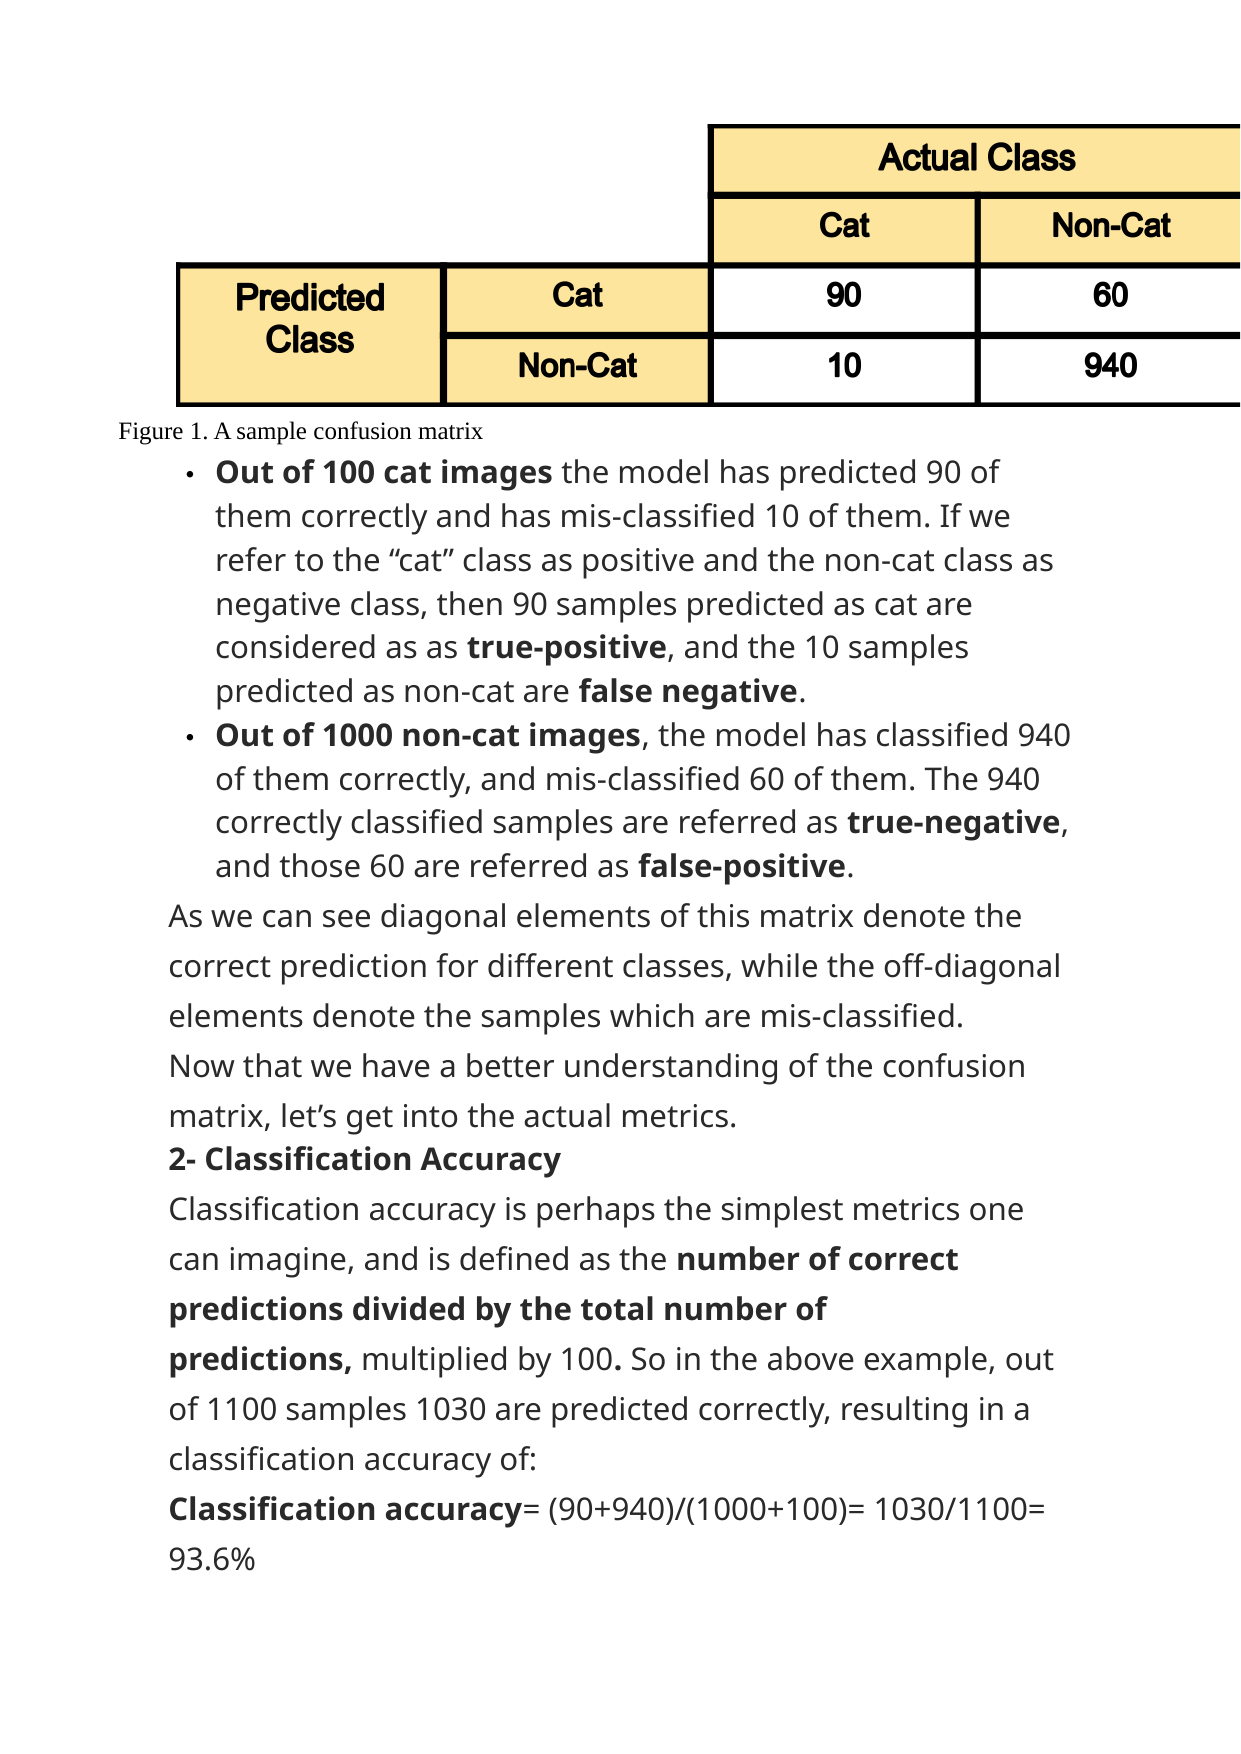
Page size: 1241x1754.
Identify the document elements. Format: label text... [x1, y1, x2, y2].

text Figure 1. A sample confusion matrix [118, 416, 1122, 445]
list Out of 1000 non-cat images, the model has classified 940 of them correctly, and mis-classified 60 of them. The 940 correctly classified samples are referred as true-negative, and those 60 are referred as false-positive. [215, 712, 1072, 887]
picture [168, 118, 1241, 412]
subtitle 2- Classification Accuracy [168, 1137, 1072, 1179]
text Classification accuracy is perhaps the simplest metrics one can imagine, and is defined as the number of correct predictions divided by the total number of predictions, multiplied by 100. So in the above example, out of 1100 samples 1030 are predicted correctly, resulting in a classification accuracy of: [168, 1179, 1072, 1479]
list Out of 100 cat images the model has predicted 90 of them correctly and has mis-classified 10 of them. If we refer to the “cat” class as positive and the non-cat class as negative class, then 90 samples predicted as cat are considered as as true-positive, and the 10 samples predicted as non-cat are false negative. [215, 449, 1072, 712]
text Now that we have a better understanding of the confusion matrix, let’s get into the actual metrics. [168, 1037, 1072, 1137]
text As we can see diagonal elements of this matrix denote the correct prediction for different classes, while the off-diagonal elements denote the samples which are mis-classified. [168, 887, 1072, 1037]
text Classification accuracy= (90+940)/(1000+100)= 1030/1100= 93.6% [168, 1479, 1072, 1579]
